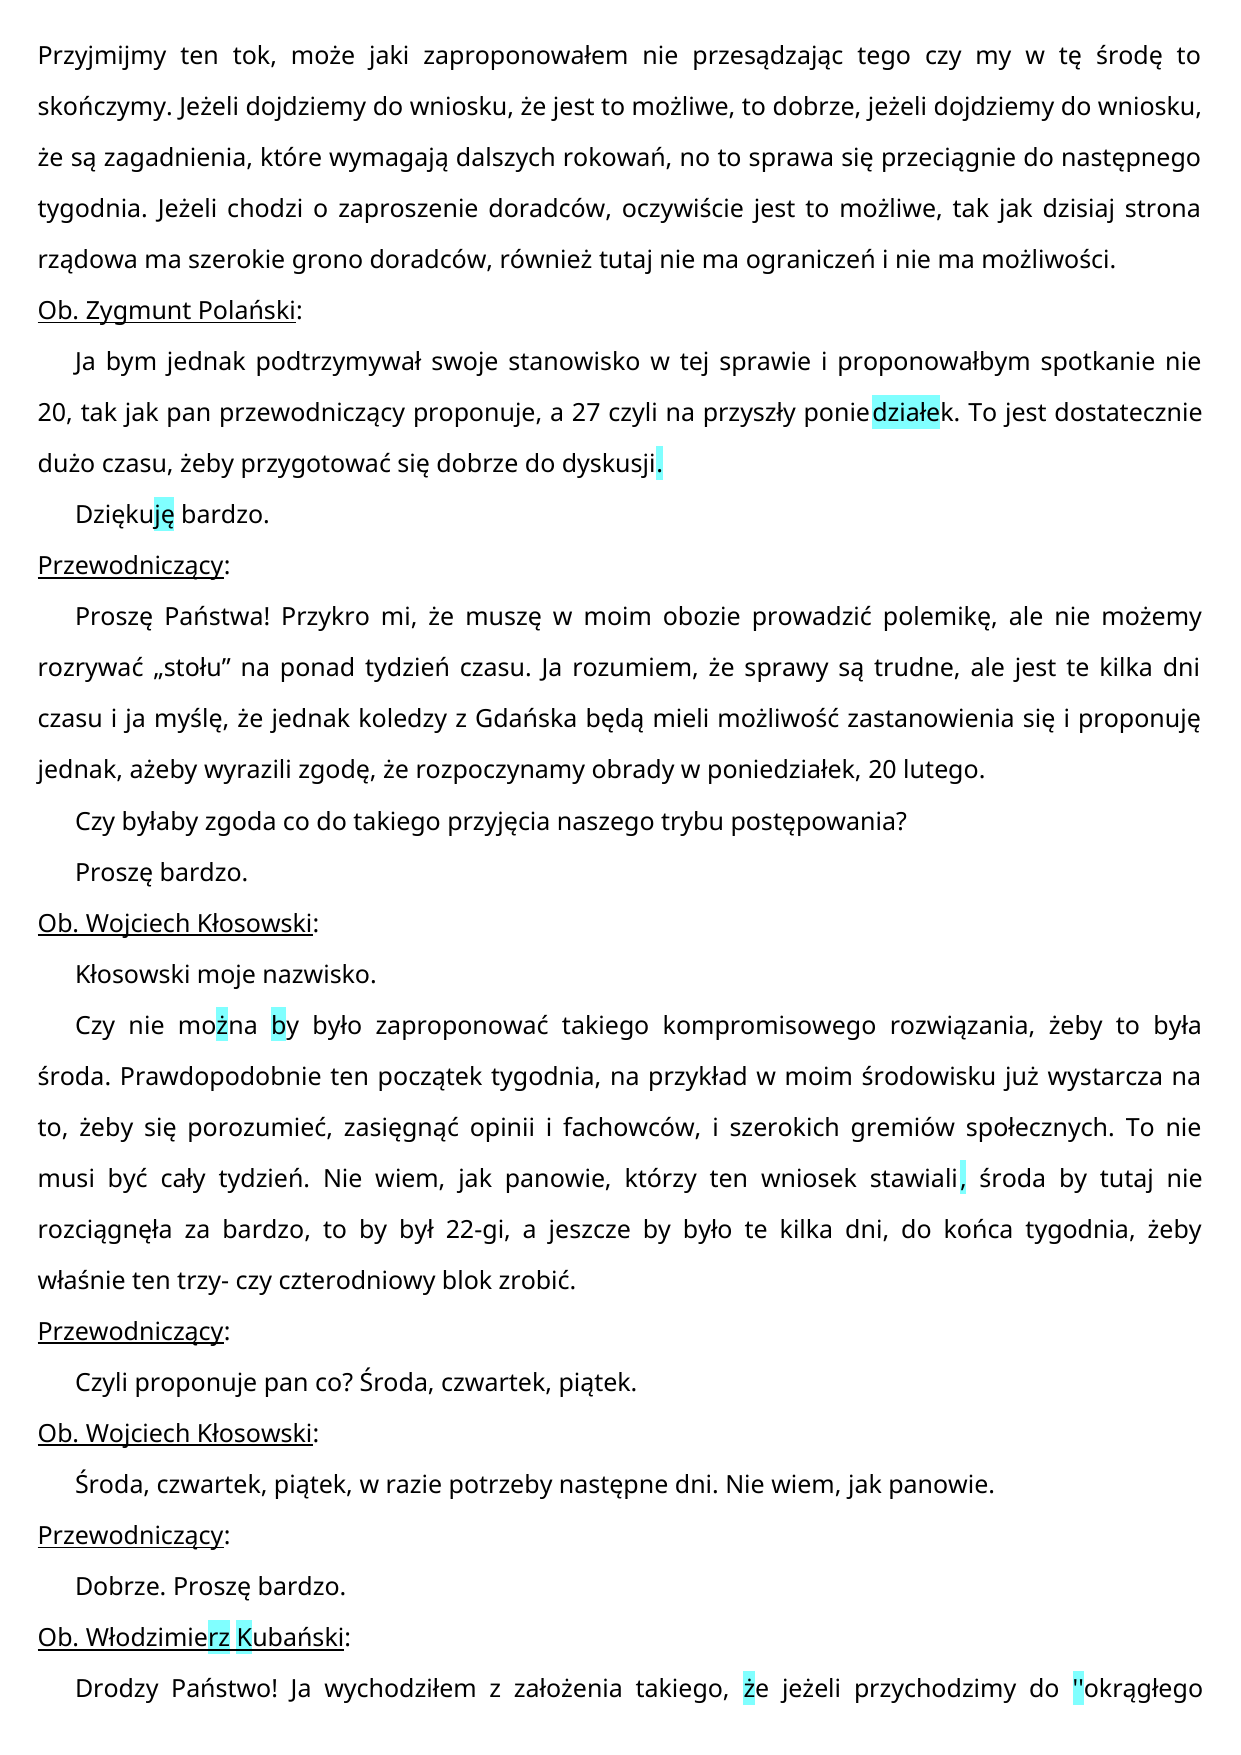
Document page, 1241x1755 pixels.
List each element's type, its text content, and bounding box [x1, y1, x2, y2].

text Przyjmijmy ten tok, może jaki zaproponowałem nie przesądzając tego czy my w tę środę to skończymy. Jeżeli dojdziemy do wniosku, że jest to możliwe, to dobrze, jeżeli dojdziemy do wniosku, że są zagadnienia, które wymagają dalszych rokowań, no to sprawa się przeciągnie do następnego tygodnia. Jeżeli chodzi o zaproszenie doradców, oczywiście jest to możliwe, tak jak dzisiaj strona rządowa ma szerokie grono doradców, również tutaj nie ma ograniczeń i nie ma możliwości. [37, 37, 1203, 276]
text Dobrze. Proszę bardzo. [37, 1569, 1203, 1603]
text Przewodniczący: [37, 1518, 1203, 1552]
text Proszę bardzo. [37, 854, 1203, 888]
text Dziękuję bardzo. [37, 497, 1203, 531]
text Czy nie można by było zaproponować takiego kompromisowego rozwiązania, żeby to była środa. Prawdopodobnie ten początek tygodnia, na przykład w moim środowisku już wystarcza na to, żeby się porozumieć, zasięgnąć opinii i fachowców, i szerokich gremiów społecznych. To nie musi być cały tydzień. Nie wiem, jak panowie, którzy ten wniosek stawiali, środa by tutaj nie rozciągnęła za bardzo, to by był 22-gi, a jeszcze by było te kilka dni, do końca tygodnia, żeby właśnie ten trzy- czy czterodniowy blok zrobić. [37, 1007, 1203, 1297]
text Proszę Państwa! Przykro mi, że muszę w moim obozie prowadzić polemikę, ale nie możemy rozrywać „stołu” na ponad tydzień czasu. Ja rozumiem, że sprawy są trudne, ale jest te kilka dni czasu i ja myślę, że jednak koledzy z Gdańska będą mieli możliwość zastanowienia się i proponuję jednak, ażeby wyrazili zgodę, że rozpoczynamy obrady w poniedziałek, 20 lutego. [37, 599, 1203, 786]
text Ob. Wojciech Kłosowski: [37, 1416, 1203, 1450]
text Drodzy Państwo! Ja wychodziłem z założenia takiego, że jeżeli przychodzimy do ''okrągłego [37, 1671, 1203, 1705]
text Ja bym jednak podtrzymywał swoje stanowisko w tej sprawie i proponowałbym spotkanie nie 20, tak jak pan przewodniczący proponuje, a 27 czyli na przyszły poniedziałek. To jest dostatecznie dużo czasu, żeby przygotować się dobrze do dyskusji. [37, 344, 1203, 480]
text Przewodniczący: [37, 1313, 1203, 1348]
text Kłosowski moje nazwisko. [37, 956, 1203, 990]
text Czyli proponuje pan co? Środa, czwartek, piątek. [37, 1364, 1203, 1399]
text Ob. Wojciech Kłosowski: [37, 905, 1203, 939]
text Ob. Włodzimierz Kubański: [37, 1620, 1203, 1654]
text Ob. Zygmunt Polański: [37, 293, 1203, 327]
text Czy byłaby zgoda co do takiego przyjęcia naszego trybu postępowania? [37, 803, 1203, 837]
text Przewodniczący: [37, 548, 1203, 582]
text Środa, czwartek, piątek, w razie potrzeby następne dni. Nie wiem, jak panowie. [37, 1467, 1203, 1501]
